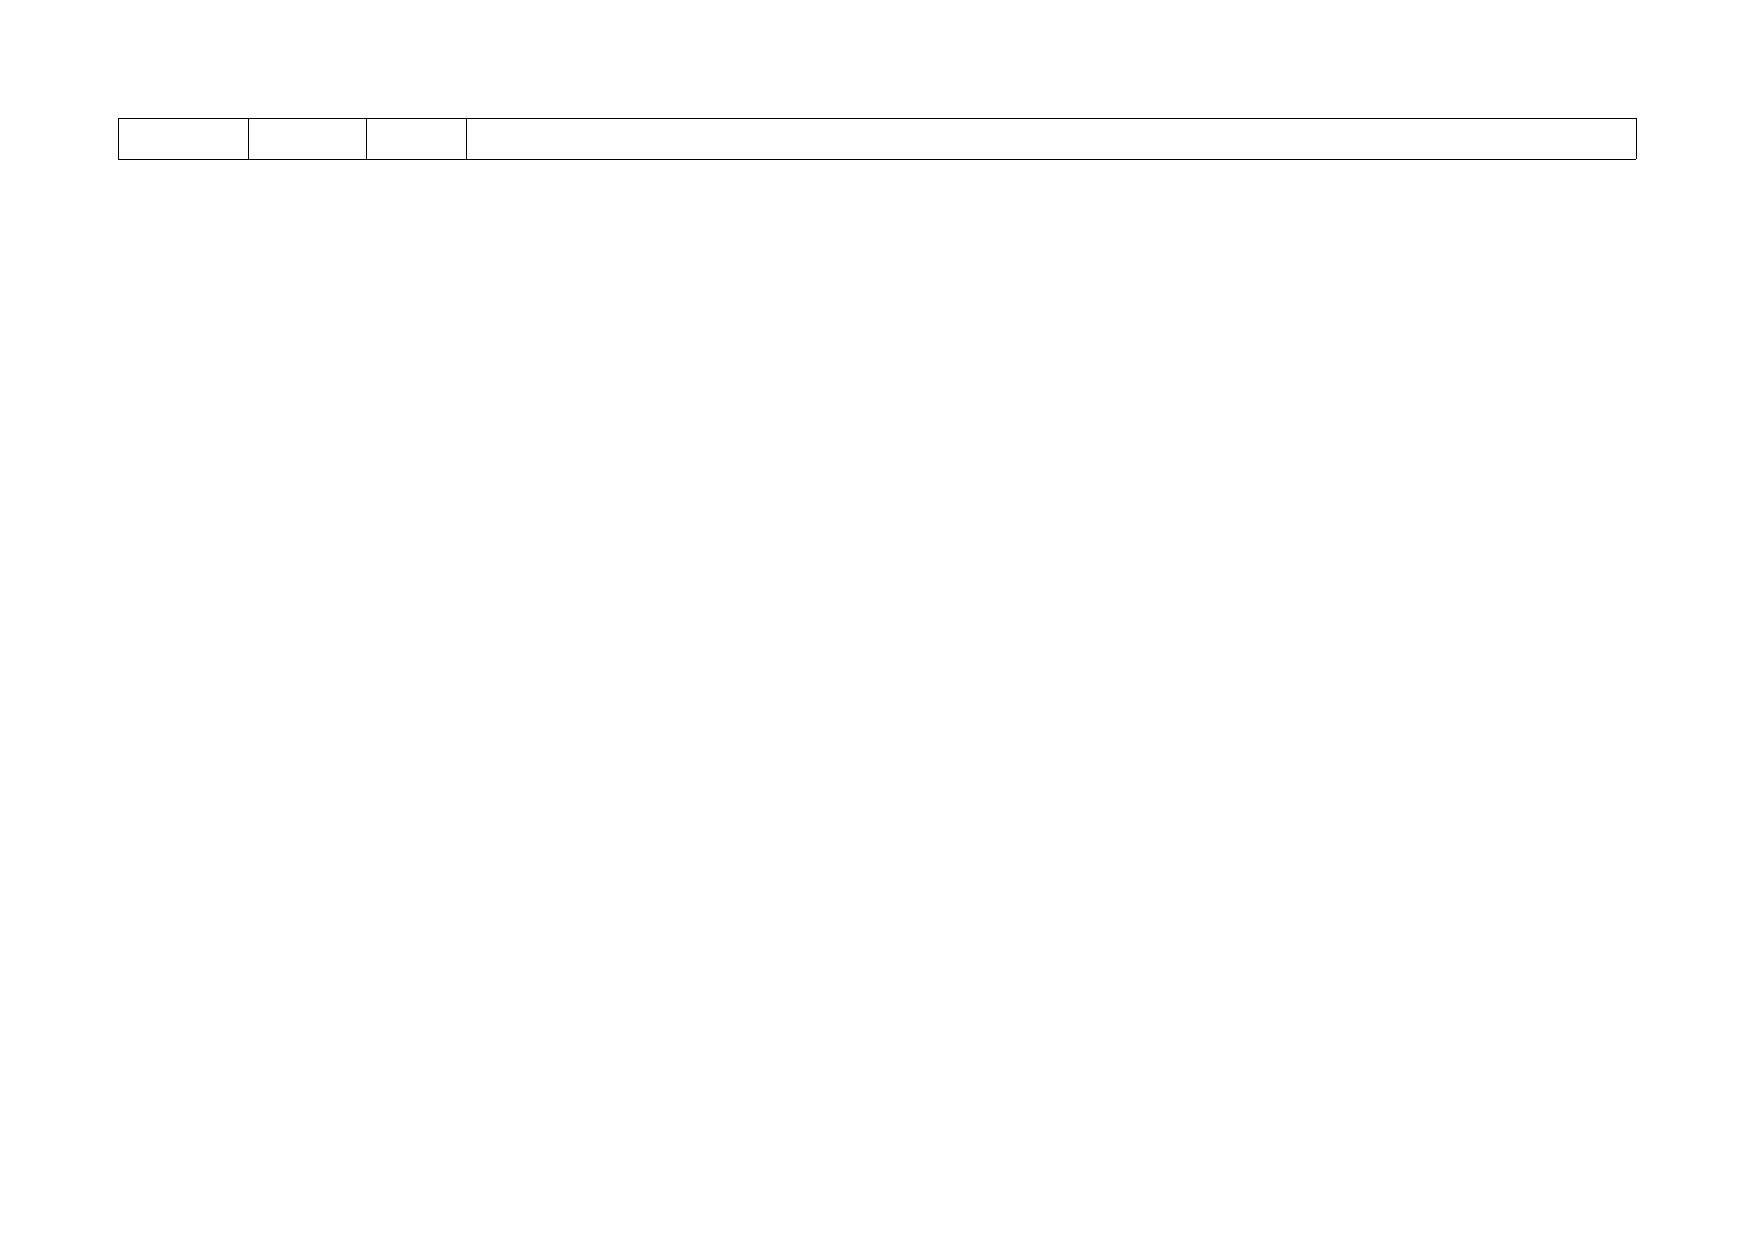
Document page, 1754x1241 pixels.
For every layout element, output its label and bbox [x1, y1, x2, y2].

table_cell [367, 119, 466, 158]
table_cell [119, 119, 248, 158]
table_cell [467, 119, 1636, 158]
table_cell [249, 119, 366, 158]
